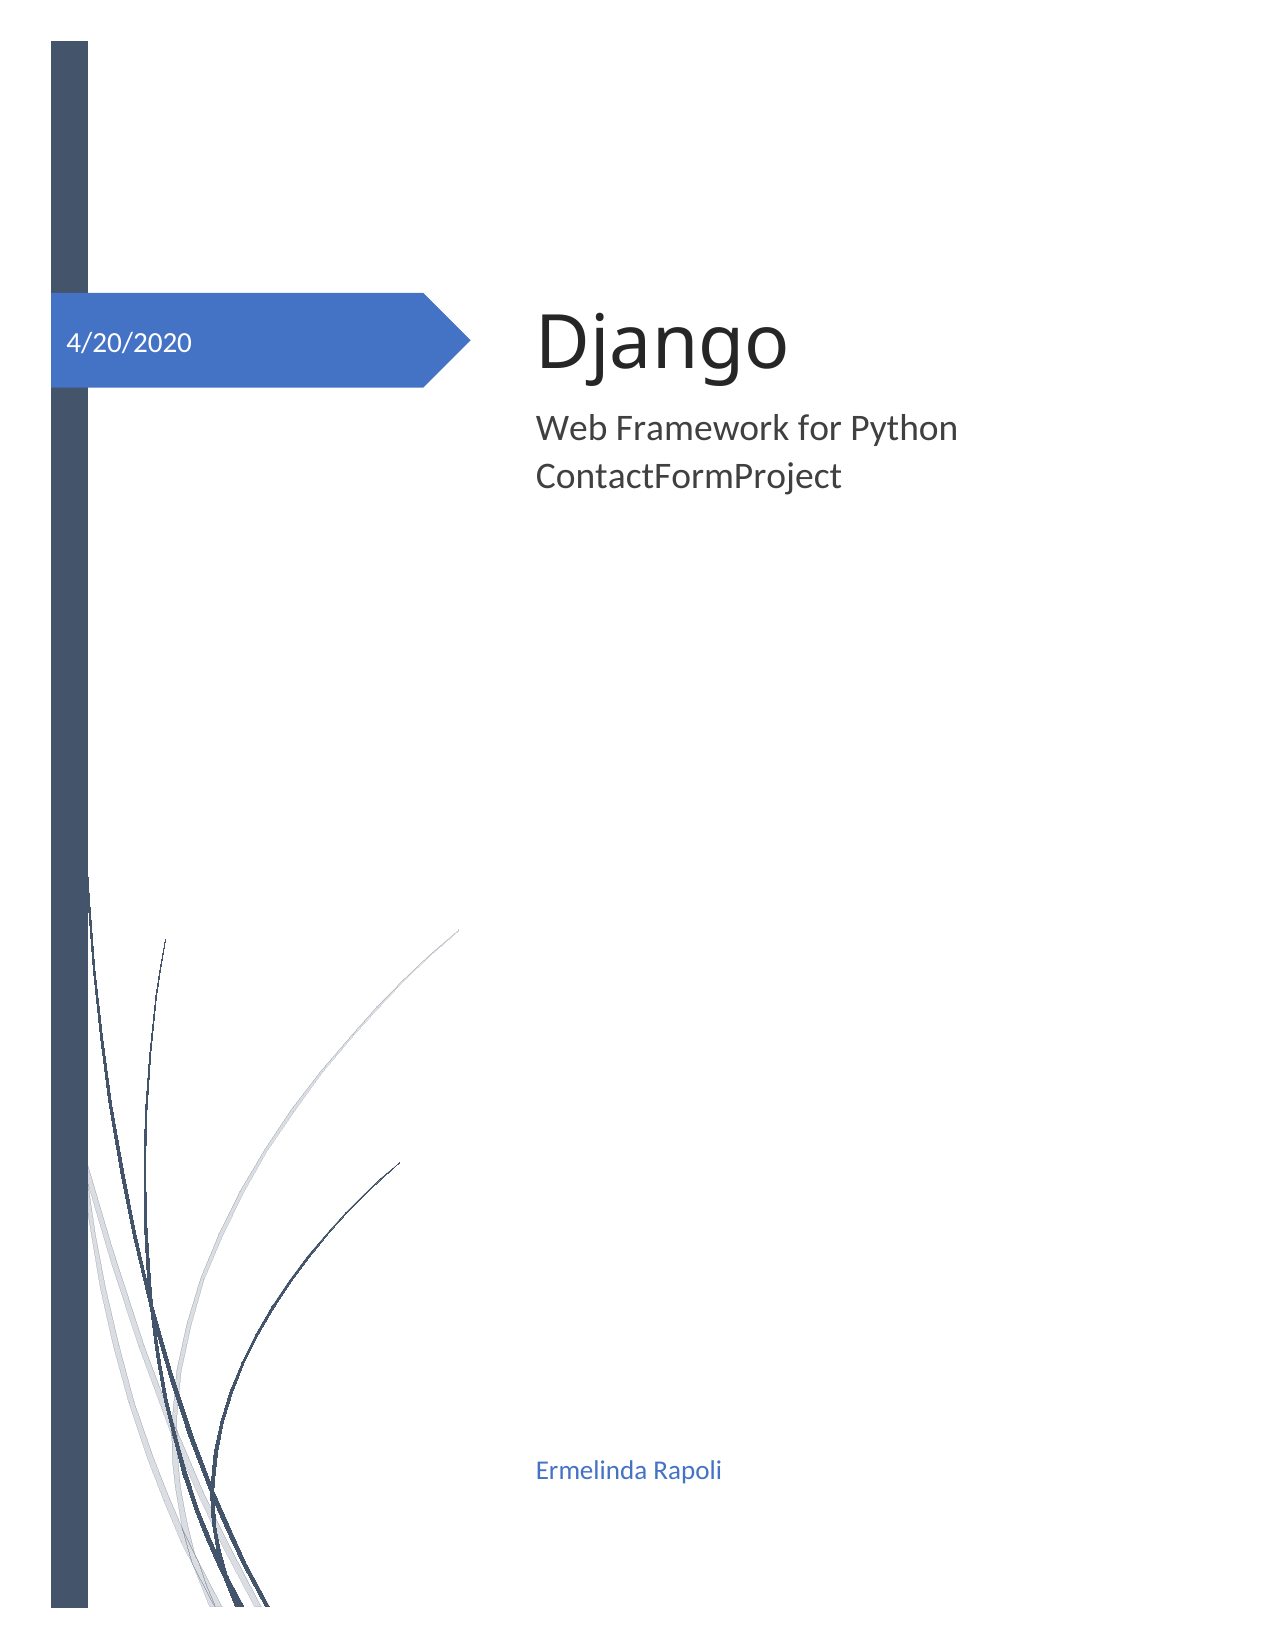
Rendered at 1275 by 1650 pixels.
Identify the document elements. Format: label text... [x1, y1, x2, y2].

text Ermelinda Rapoli [536, 1453, 1109, 1486]
text Web Framework for Python ContactFormProject [536, 403, 1108, 497]
text Django [536, 289, 1108, 391]
